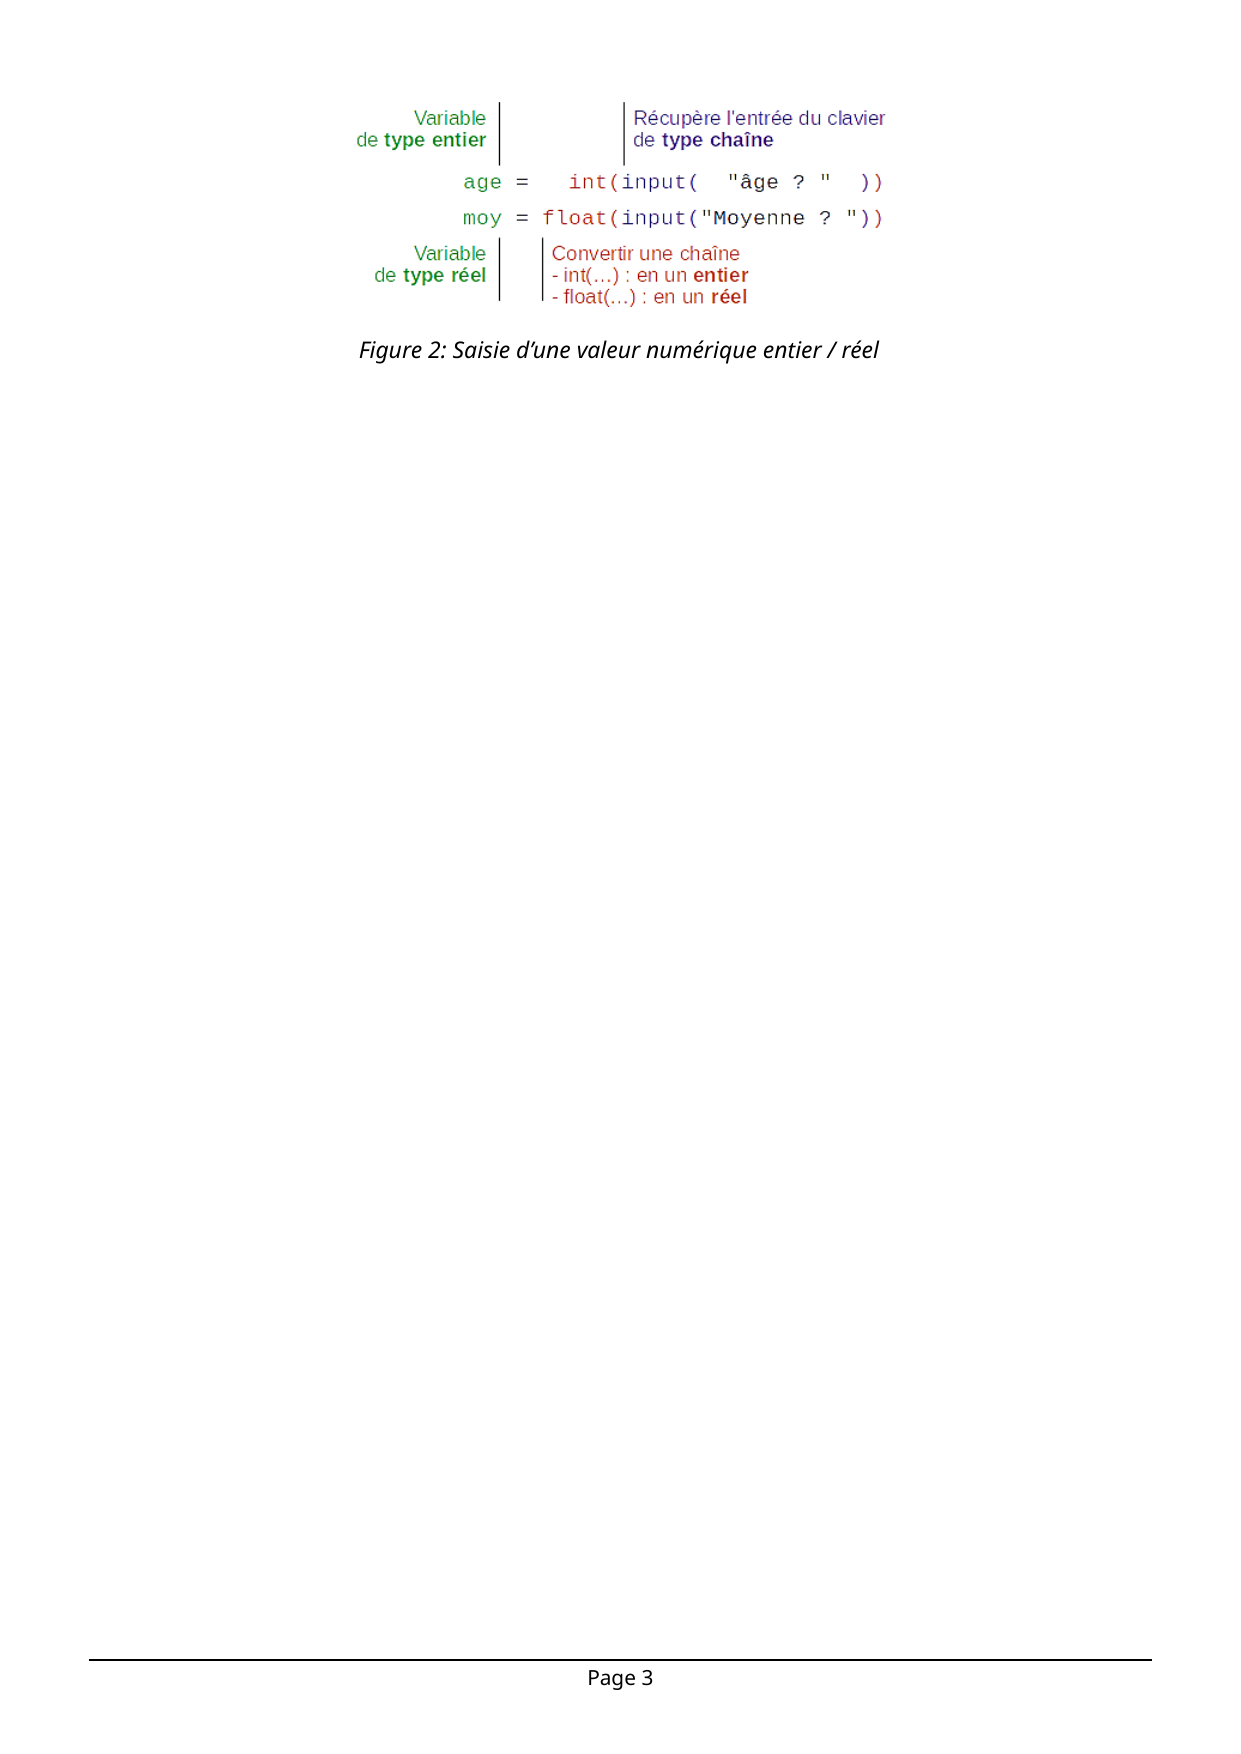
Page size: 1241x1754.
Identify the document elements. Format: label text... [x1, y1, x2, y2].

picture [354, 102, 886, 307]
text Figure 2: Saisie d’une valeur numérique entier / réel [88, 334, 1152, 365]
